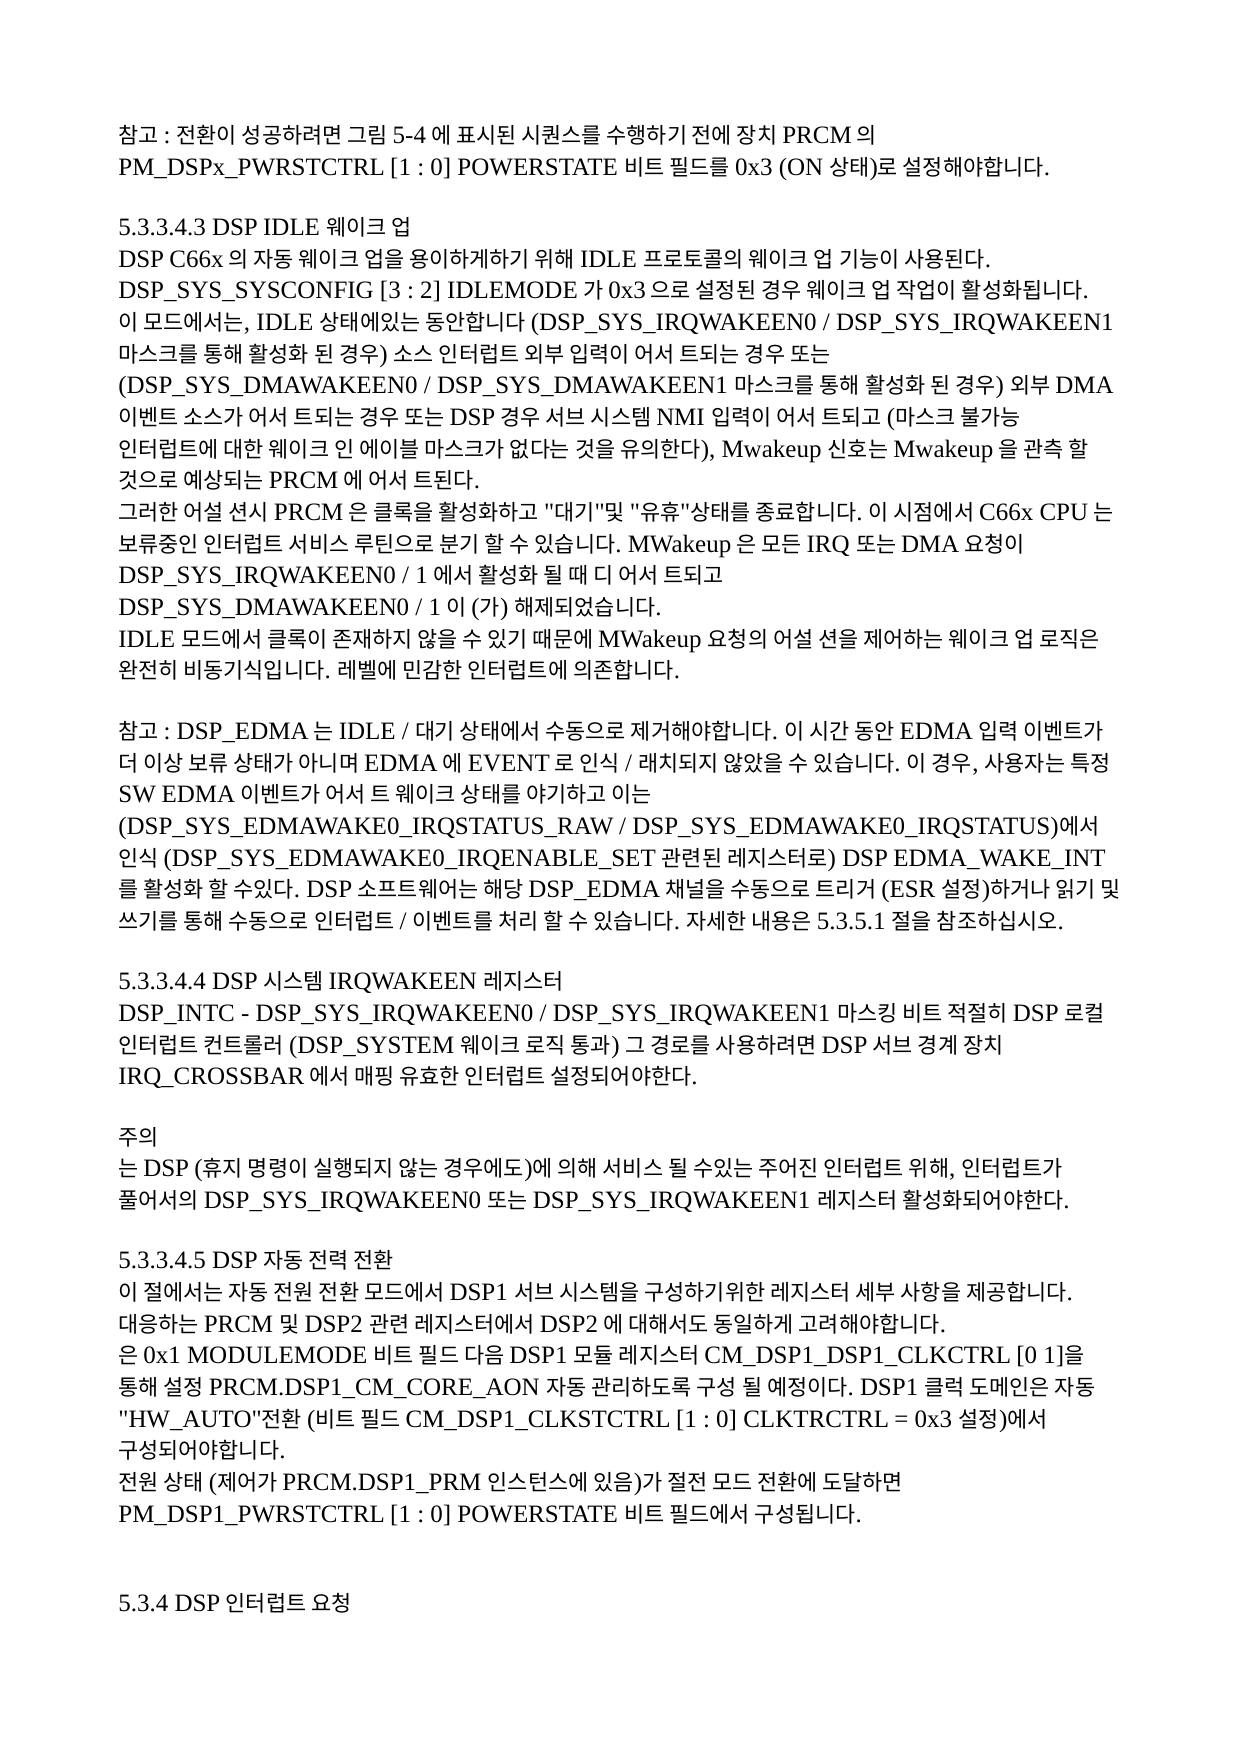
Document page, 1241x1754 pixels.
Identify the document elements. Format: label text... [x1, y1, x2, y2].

text 는 DSP (휴지 명령이 실행되지 않는 경우에도)에 의해 서비스 될 수있는 주어진 인터럽트 위해, 인터럽트가 풀어서의 DSP_SYS_IRQWAKEEN0 또는 DSP_SYS_IRQWAKEEN1 레지스터 활성화되어야한다. [118, 1151, 1122, 1215]
text DSP_INTC - DSP_SYS_IRQWAKEEN0 / DSP_SYS_IRQWAKEEN1 마스킹 비트 적절히 DSP 로컬 인터럽트 컨트롤러 (DSP_SYSTEM 웨이크 로직 통과) 그 경로를 사용하려면 DSP 서브 경계 장치 IRQ_CROSSBAR에서 매핑 유효한 인터럽트 설정되어야한다. [118, 996, 1122, 1091]
text DSP_SYS_DMAWAKEEN0 / 1이 (가) 해제되었습니다. [118, 590, 1122, 622]
text 전원 상태 (제어가 PRCM.DSP1_PRM 인스턴스에 있음)가 절전 모드 전환에 도달하면 [118, 1465, 1122, 1497]
text 주의 [118, 1120, 1122, 1151]
text 이 모드에서는, IDLE 상태에있는 동안합니다 (DSP_SYS_IRQWAKEEN0 / DSP_SYS_IRQWAKEEN1 마스크를 통해 활성화 된 경우) 소스 인터럽트 외부 입력이 어서 트되는 경우 또는 (DSP_SYS_DMAWAKEEN0 / DSP_SYS_DMAWAKEEN1 마스크를 통해 활성화 된 경우) 외부 DMA 이벤트 소스가 어서 트되는 경우 또는 DSP 경우 서브 시스템 NMI 입력이 어서 트되고 (마스크 불가능 인터럽트에 대한 웨이크 인 에이블 마스크가 없다는 것을 유의한다), Mwakeup 신호는 Mwakeup을 관측 할 것으로 예상되는 PRCM에 어서 트된다. [118, 305, 1122, 495]
text DSP C66x의 자동 웨이크 업을 용이하게하기 위해 IDLE 프로토콜의 웨이크 업 기능이 사용된다. DSP_SYS_SYSCONFIG [3 : 2] IDLEMODE가 0x3으로 설정된 경우 웨이크 업 작업이 활성화됩니다. [118, 242, 1122, 305]
text 참고 : 전환이 성공하려면 그림 5-4에 표시된 시퀀스를 수행하기 전에 장치 PRCM의 PM_DSPx_PWRSTCTRL [1 : 0] POWERSTATE 비트 필드를 0x3 (ON 상태)로 설정해야합니다. [118, 118, 1122, 181]
text PM_DSP1_PWRSTCTRL [1 : 0] POWERSTATE 비트 필드에서 구성됩니다. [118, 1497, 1122, 1528]
text 5.3.3.4.5 DSP 자동 전력 전환 [118, 1243, 1122, 1275]
text IDLE 모드에서 클록이 존재하지 않을 수 있기 때문에 MWakeup 요청의 어설 션을 제어하는 ​​웨이크 업 로직은 완전히 비동기식입니다. 레벨에 민감한 인터럽트에 의존합니다. [118, 622, 1122, 685]
text 이 절에서는 자동 전원 전환 모드에서 DSP1 서브 시스템을 구성하기위한 레지스터 세부 사항을 제공합니다. 대응하는 PRCM 및 DSP2 관련 레지스터에서 DSP2에 대해서도 동일하게 고려해야합니다. [118, 1275, 1122, 1338]
text 5.3.4 DSP 인터럽트 요청 [118, 1586, 1122, 1618]
text 참고 : DSP_EDMA는 IDLE / 대기 상태에서 수동으로 제거해야합니다. 이 시간 동안 EDMA 입력 이벤트가 더 이상 보류 상태가 아니며 EDMA에 EVENT로 인식 / 래치되지 않았을 수 있습니다. 이 경우, 사용자는 특정 SW EDMA 이벤트가 어서 트 웨이크 상태를 야기하고 이는 (DSP_SYS_EDMAWAKE0_IRQSTATUS_RAW / DSP_SYS_EDMAWAKE0_IRQSTATUS)에서 인식 (DSP_SYS_EDMAWAKE0_IRQENABLE_SET 관련된 레지스터로) DSP EDMA_WAKE_INT를 활성화 할 수있다. DSP 소프트웨어는 해당 DSP_EDMA 채널을 수동으로 트리거 (ESR 설정)하거나 읽기 및 쓰기를 통해 수동으로 인터럽트 / 이벤트를 처리 할 수 ​​있습니다. 자세한 내용은 5.3.5.1 절을 참조하십시오. [118, 714, 1122, 936]
text 은 0x1 MODULEMODE 비트 필드 다음 DSP1 모듈 레지스터 CM_DSP1_DSP1_CLKCTRL [0 1]을 통해 설정 PRCM.DSP1_CM_CORE_AON 자동 관리하도록 구성 될 예정이다. DSP1 클럭 도메인은 자동 "HW_AUTO"전환 (비트 필드 CM_DSP1_CLKSTCTRL [1 : 0] CLKTRCTRL = 0x3 설정)에서 구성되어야합니다. [118, 1338, 1122, 1465]
text 5.3.3.4.3 DSP IDLE 웨이크 업 [118, 210, 1122, 242]
text 5.3.3.4.4 DSP 시스템 IRQWAKEEN 레지스터 [118, 964, 1122, 996]
text 그러한 어설 션시 PRCM은 클록을 활성화하고 "대기"및 "유휴"상태를 종료합니다. 이 시점에서 C66x CPU는 보류중인 인터럽트 서비스 루틴으로 분기 할 수 있습니다. MWakeup은 모든 IRQ 또는 DMA 요청이 DSP_SYS_IRQWAKEEN0 / 1에서 활성화 될 때 디 어서 트되고 [118, 495, 1122, 590]
